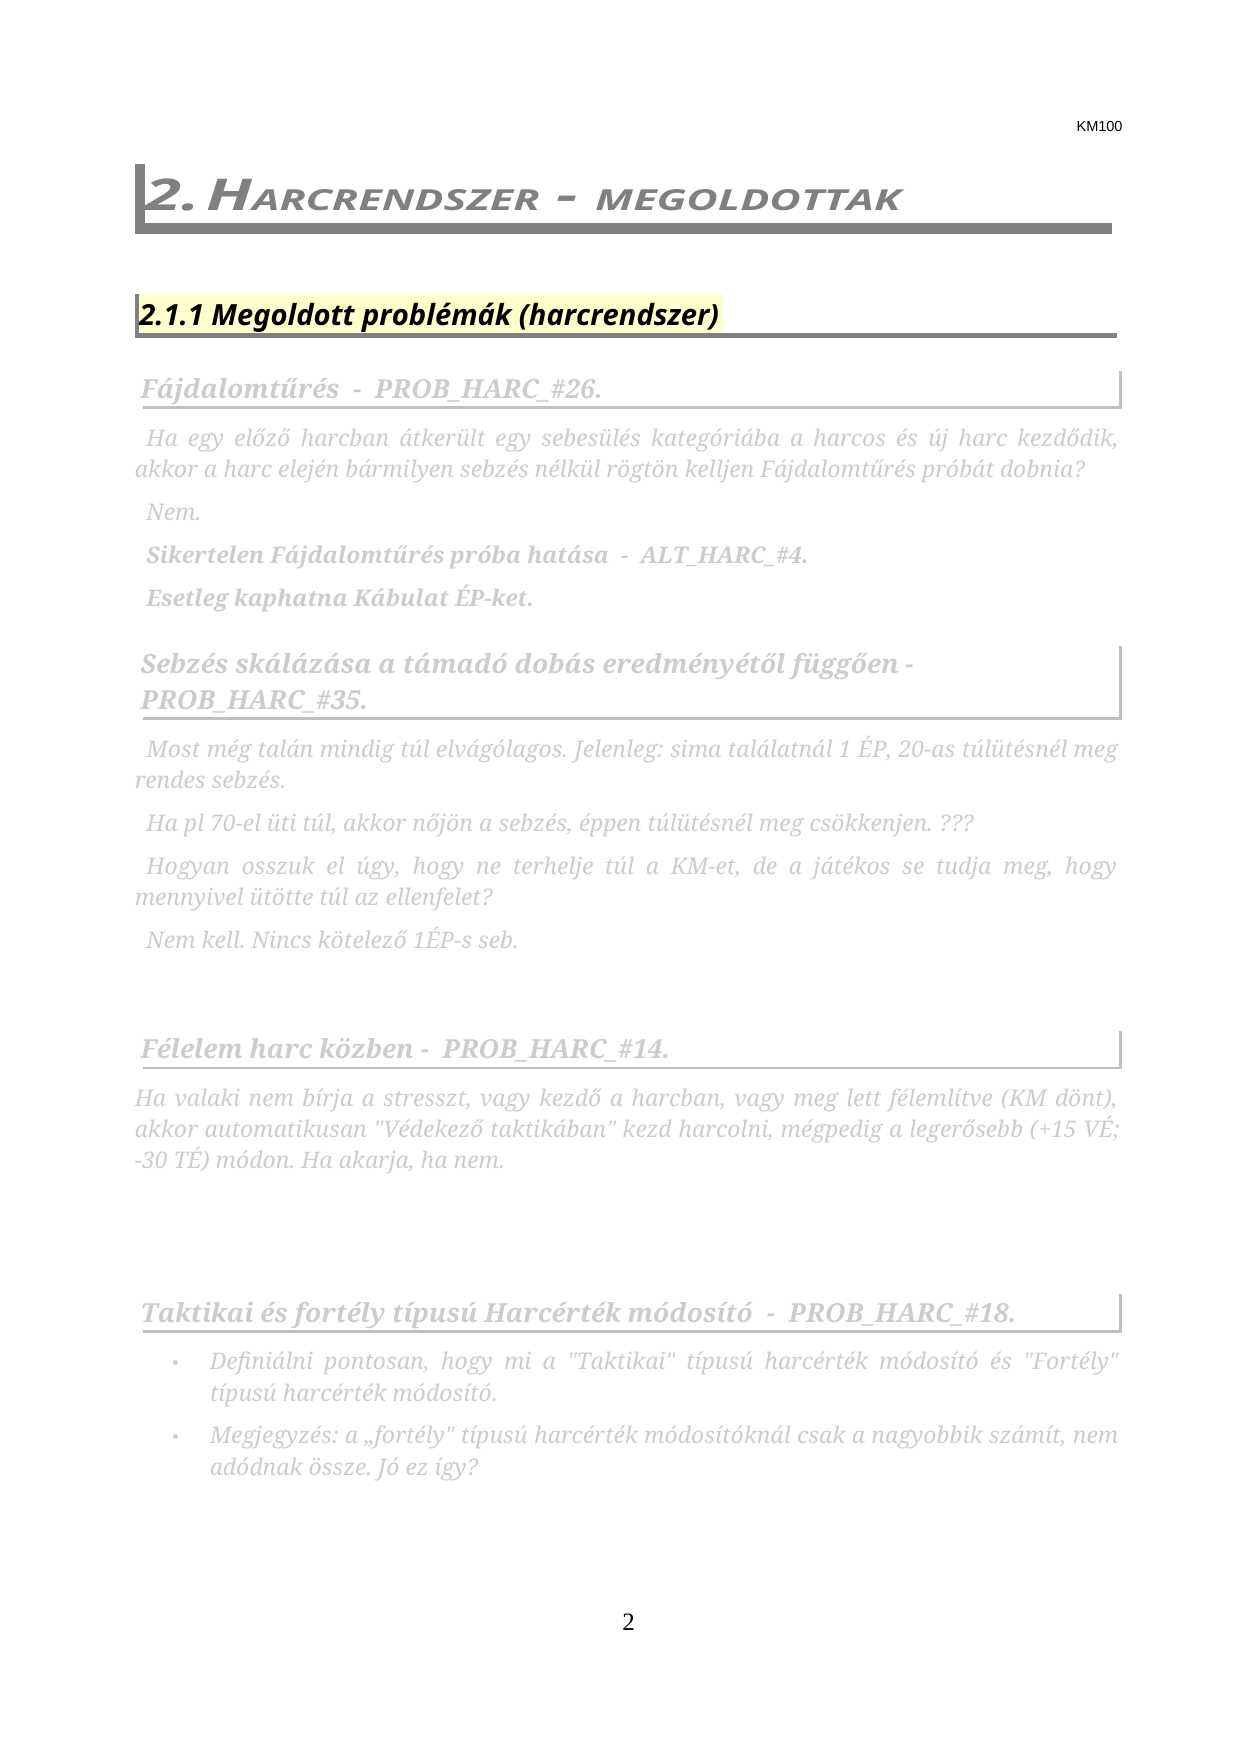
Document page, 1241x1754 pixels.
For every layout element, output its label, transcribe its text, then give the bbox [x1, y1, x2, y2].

text Nem. [134, 496, 1122, 527]
subtitle Megoldott problémák (harcrendszer) [139, 294, 1122, 333]
text Ha valaki nem bírja a stresszt, vagy kezdő a harcban, vagy meg lett félemlítve (KM dönt), akkor automatikusan "Védekező taktikában" kezd harcolni, mégpedig a legerősebb (+15 VÉ; -30 TÉ) módon. Ha akarja, ha nem. [134, 1082, 1122, 1176]
subtitle Sebzés skálázása a támadó dobás eredményétől függően - PROB_HARC_#35. [140, 646, 1119, 717]
text Most még talán mindig túl elvágólagos. Jelenleg: sima találatnál 1 ÉP, 20-as túlütésnél meg rendes sebzés. [134, 732, 1122, 795]
text Ha egy előző harcban átkerült egy sebesülés kategóriába a harcos és új harc kezdődik, akkor a harc elején bármilyen sebzés nélkül rögtön kelljen Fájdalomtűrés próbát dobnia? [134, 422, 1122, 484]
subtitle Taktikai és fortély típusú Harcérték módosító - PROB_HARC_#18. [140, 1294, 1119, 1330]
text Nem kell. Nincs kötelező 1ÉP-s seb. [134, 924, 1122, 955]
text Ha pl 70-el üti túl, akkor nőjön a sebzés, éppen túlütésnél meg csökkenjen. ??? [134, 807, 1122, 838]
list Megjegyzés: a „fortély" típusú harcérték módosítóknál csak a nagyobbik számít, nem adódnak össze. Jó ez így? [172, 1419, 1122, 1482]
subtitle Félelem harc közben - PROB_HARC_#14. [140, 1031, 1119, 1067]
list Definiálni pontosan, hogy mi a "Taktikai" típusú harcérték módosító és "Fortély" típusú harcérték módosító. [172, 1345, 1122, 1408]
subtitle Fájdalomtűrés - PROB_HARC_#26. [140, 371, 1119, 406]
subtitle Harcrendszer - megoldottak [145, 164, 1122, 223]
text Sikertelen Fájdalomtűrés próba hatása - ALT_HARC_#4. [134, 539, 1122, 570]
text Hogyan osszuk el úgy, hogy ne terhelje túl a KM-et, de a játékos se tudja meg, hogy mennyivel ütötte túl az ellenfelet? [134, 850, 1122, 912]
text Esetleg kaphatna Kábulat ÉP-ket. [134, 582, 1122, 613]
